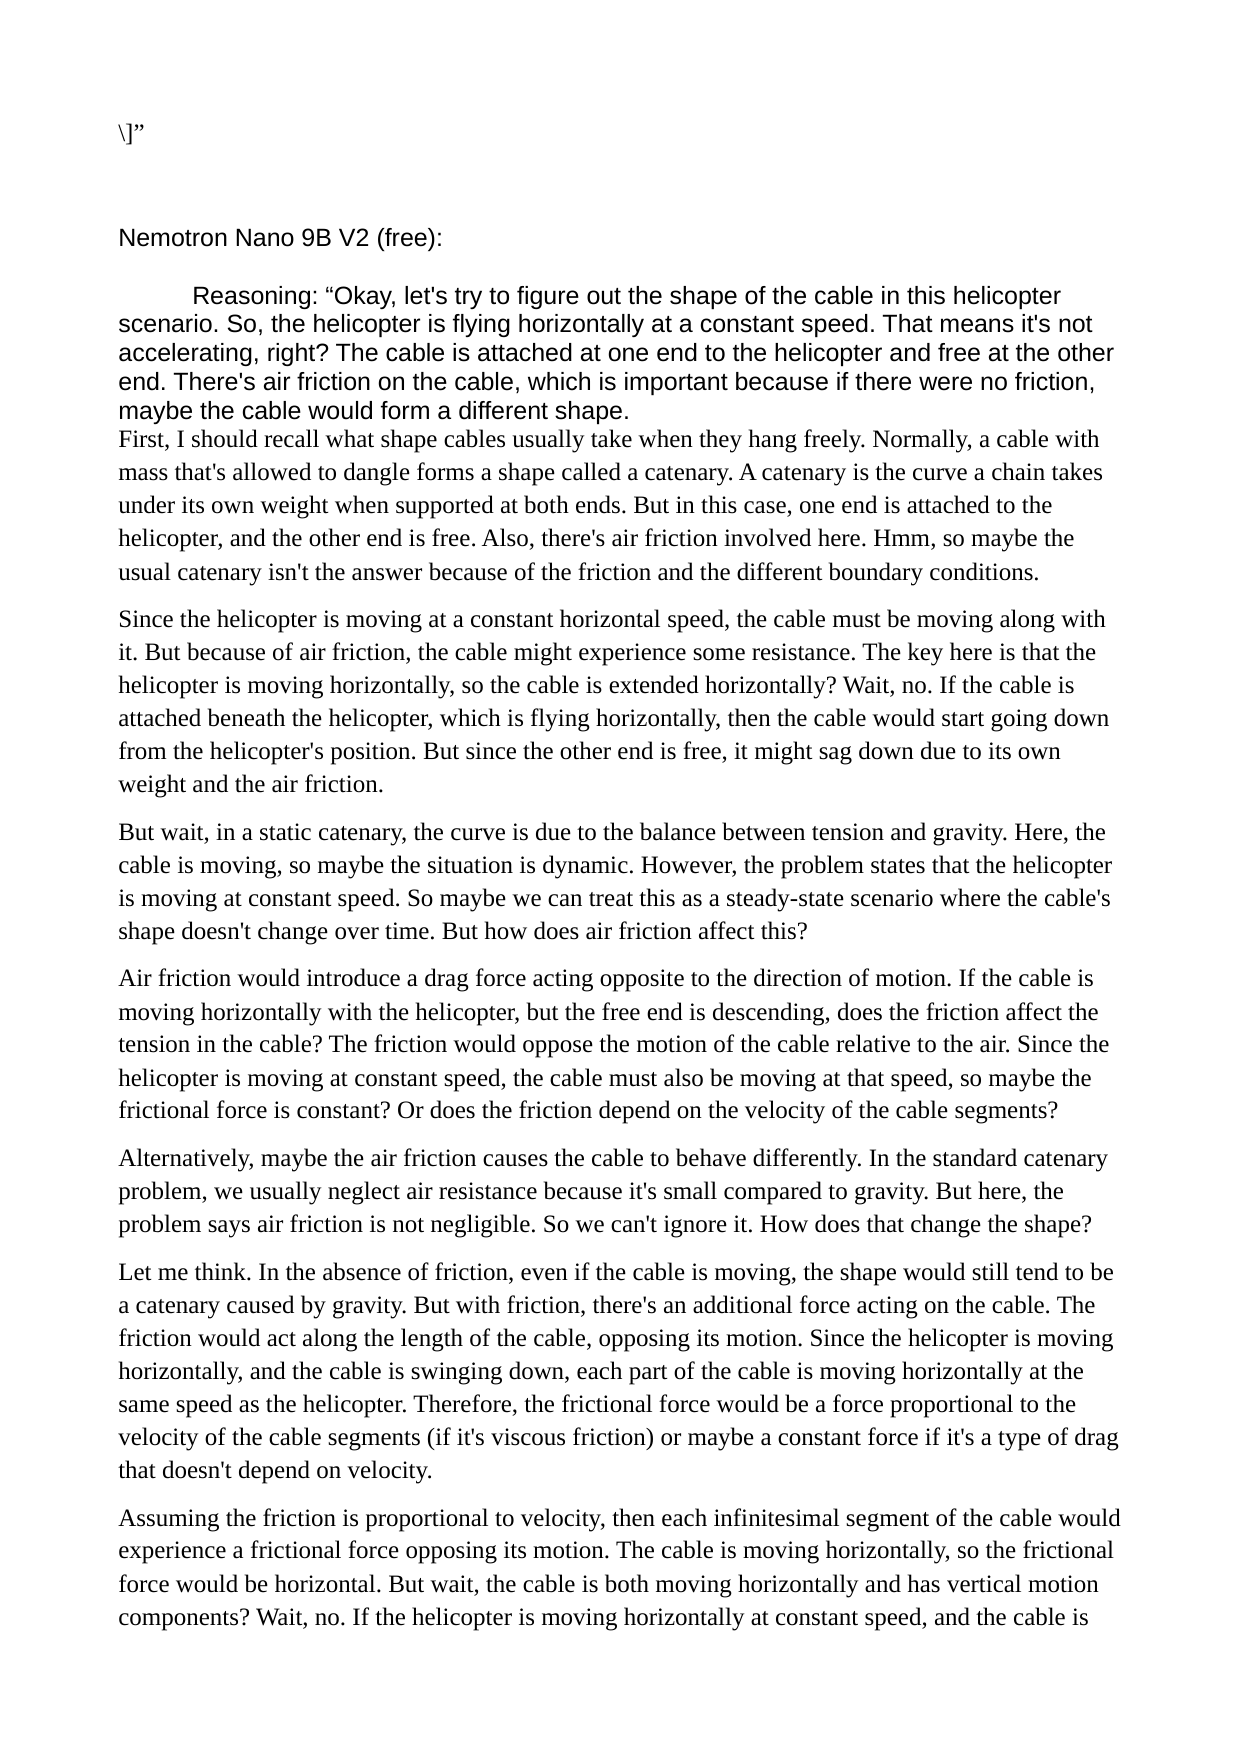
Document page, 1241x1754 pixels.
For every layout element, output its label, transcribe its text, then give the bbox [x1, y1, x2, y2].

text First, I should recall what shape cables usually take when they hang freely. Normally, a cable with mass that's allowed to dangle forms a shape called a catenary. A catenary is the curve a chain takes under its own weight when supported at both ends. But in this case, one end is attached to the helicopter, and the other end is free. Also, there's air friction involved here. Hmm, so maybe the usual catenary isn't the answer because of the friction and the different boundary conditions. [118, 424, 1122, 585]
text But wait, in a static catenary, the curve is due to the balance between tension and gravity. Here, the cable is moving, so maybe the situation is dynamic. However, the problem states that the helicopter is moving at constant speed. So maybe we can treat this as a steady-state scenario where the cable's shape doesn't change over time. But how does air friction affect this? [118, 817, 1122, 945]
text Nemotron Nano 9B V2 (free): [118, 223, 1122, 252]
text Let me think. In the absence of friction, even if the cable is moving, the shape would still tend to be a catenary caused by gravity. But with friction, there's an additional force acting on the cable. The friction would act along the length of the cable, opposing its motion. Since the helicopter is moving horizontally, and the cable is swinging down, each part of the cable is moving horizontally at the same speed as the helicopter. Therefore, the frictional force would be a force proportional to the velocity of the cable segments (if it's viscous friction) or maybe a constant force if it's a type of drag that doesn't depend on velocity. [118, 1257, 1122, 1484]
text Alternatively, maybe the air friction causes the cable to behave differently. In the standard catenary problem, we usually neglect air resistance because it's small compared to gravity. But here, the problem says air friction is not negligible. So we can't ignore it. How does that change the shape? [118, 1143, 1122, 1238]
text Reasoning: “Okay, let's try to figure out the shape of the cable in this helicopter scenario. So, the helicopter is flying horizontally at a constant speed. That means it's not accelerating, right? The cable is attached at one end to the helicopter and free at the other end. There's air friction on the cable, which is important because if there were no friction, maybe the cable would form a different shape. [118, 281, 1122, 424]
text Assuming the friction is proportional to velocity, then each infinitesimal segment of the cable would experience a frictional force opposing its motion. The cable is moving horizontally, so the frictional force would be horizontal. But wait, the cable is both moving horizontally and has vertical motion components? Wait, no. If the helicopter is moving horizontally at constant speed, and the cable is [118, 1503, 1122, 1630]
text Air friction would introduce a drag force acting opposite to the direction of motion. If the cable is moving horizontally with the helicopter, but the free end is descending, does the friction affect the tension in the cable? The friction would oppose the motion of the cable relative to the air. Since the helicopter is moving at constant speed, the cable must also be moving at that speed, so maybe the frictional force is constant? Or does the friction depend on the velocity of the cable segments? [118, 963, 1122, 1124]
text Since the helicopter is moving at a constant horizontal speed, the cable must be moving along with it. But because of air friction, the cable might experience some resistance. The key here is that the helicopter is moving horizontally, so the cable is extended horizontally? Wait, no. If the cable is attached beneath the helicopter, which is flying horizontally, then the cable would start going down from the helicopter's position. But since the other end is free, it might sag down due to its own weight and the air friction. [118, 604, 1122, 798]
text \]” [118, 118, 1122, 147]
